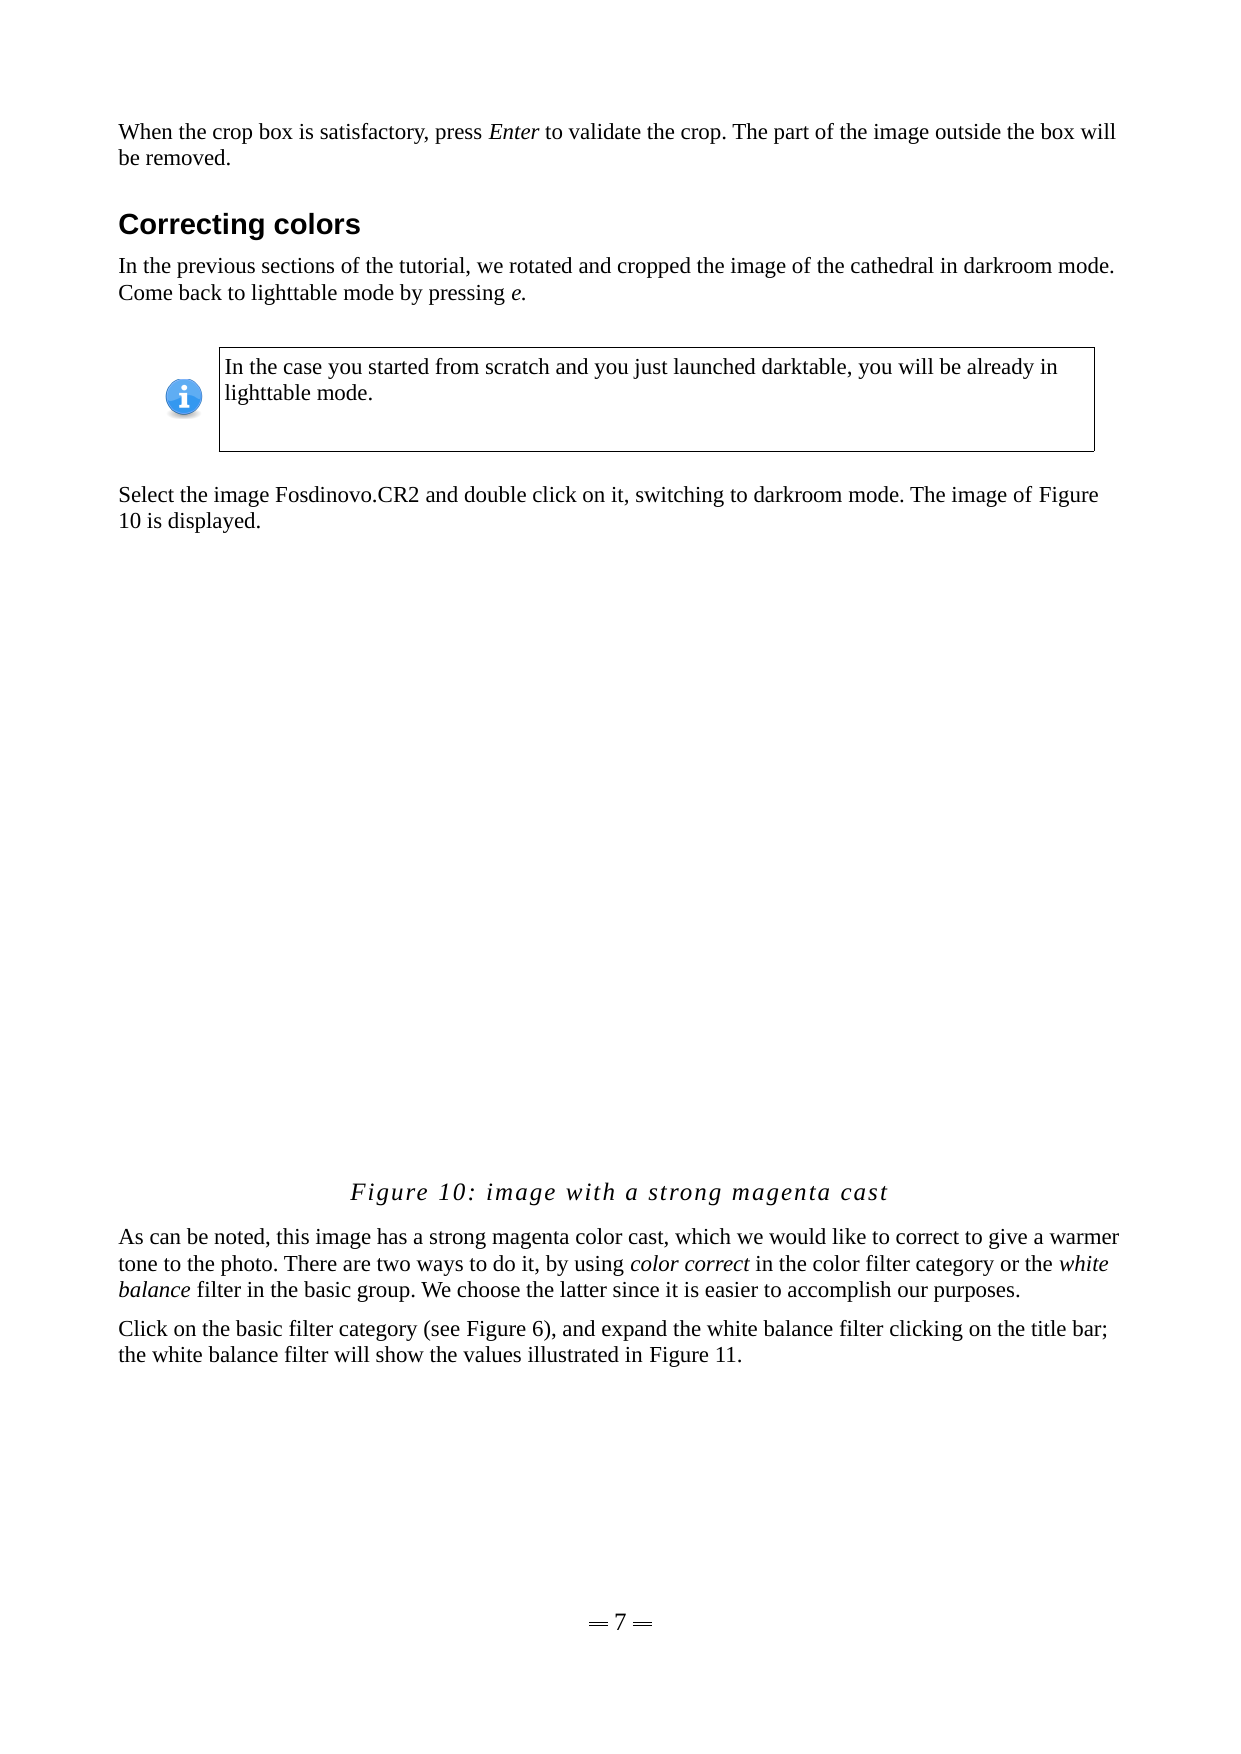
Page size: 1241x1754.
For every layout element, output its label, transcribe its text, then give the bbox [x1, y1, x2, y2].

picture [163, 379, 204, 419]
text Click on the basic filter category (see Figure 6), and expand the white balance filter clicking on the title bar; the white balance filter will show the values illustrated in Figure 11. [118, 1315, 1122, 1367]
text As can be noted, this image has a strong magenta color cast, which we would like to correct to give a warmer tone to the photo. There are two ways to do it, by using color correct in the color filter category or the white balance filter in the basic group. We choose the latter since it is easier to accomplish our purposes. [118, 1206, 1122, 1302]
text In the previous sections of the tutorial, we rotated and cropped the image of the cathedral in darkroom mode. Come back to lighttable mode by pressing e. [118, 252, 1122, 305]
text Select the image Fosdinovo.CR2 and double click on it, switching to darkroom mode. The image of Figure 10 is displayed. [118, 481, 1122, 533]
table_header In the case you started from scratch and you just launched darktable, you will be already in lighttable mode. [220, 348, 1094, 451]
table_header [149, 347, 219, 451]
subtitle Correcting colors [118, 207, 1122, 241]
text Figure 10: image with a strong magenta cast [118, 558, 1122, 1206]
text [118, 546, 1122, 558]
text When the crop box is satisfactory, press Enter to validate the crop. The part of the image outside the box will be removed. [118, 118, 1122, 171]
